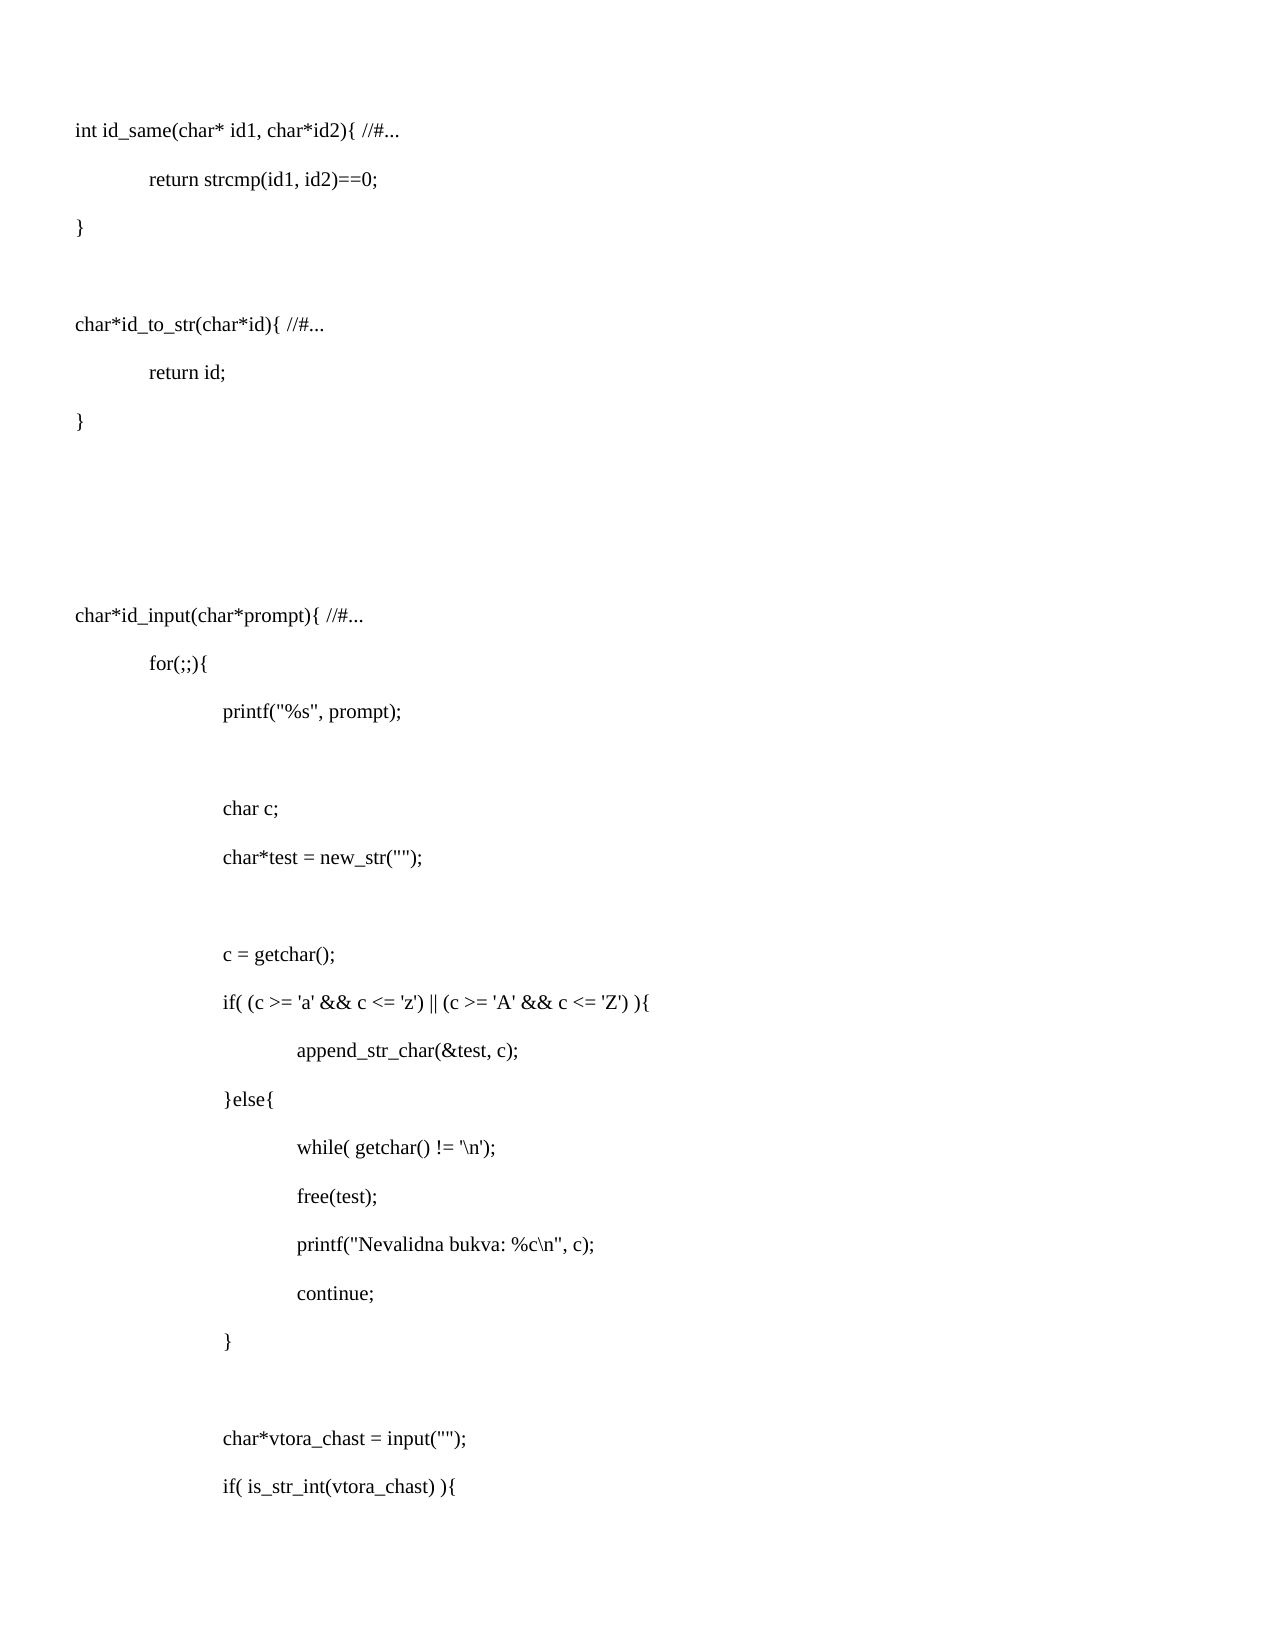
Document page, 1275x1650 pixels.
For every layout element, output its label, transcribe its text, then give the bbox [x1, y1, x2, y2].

text char c; [75, 796, 1209, 820]
text c = getchar(); [75, 942, 1209, 966]
text printf("Nevalidna bukva: %c\n", c); [75, 1232, 1209, 1256]
text printf("%s", prompt); [75, 699, 1209, 723]
text if( is_str_int(vtora_chast) ){ [75, 1474, 1209, 1498]
text for(;;){ [75, 651, 1209, 675]
text char*vtora_chast = input(""); [75, 1426, 1209, 1450]
text char*id_input(char*prompt){ //#... [75, 602, 1209, 627]
text } [75, 409, 1209, 433]
text char*test = new_str(""); [75, 845, 1209, 869]
text int id_same(char* id1, char*id2){ //#... [75, 118, 1209, 142]
text char*id_to_str(char*id){ //#... [75, 312, 1209, 336]
text }else{ [75, 1087, 1209, 1111]
text return id; [75, 360, 1209, 384]
text } [75, 215, 1209, 239]
text } [75, 1329, 1209, 1353]
text continue; [75, 1281, 1209, 1305]
text if( (c >= 'a' && c <= 'z') || (c >= 'A' && c <= 'Z') ){ [75, 990, 1209, 1014]
text free(test); [75, 1184, 1209, 1208]
text append_str_char(&test, c); [75, 1038, 1209, 1062]
text while( getchar() != '\n'); [75, 1135, 1209, 1159]
text return strcmp(id1, id2)==0; [75, 167, 1209, 191]
